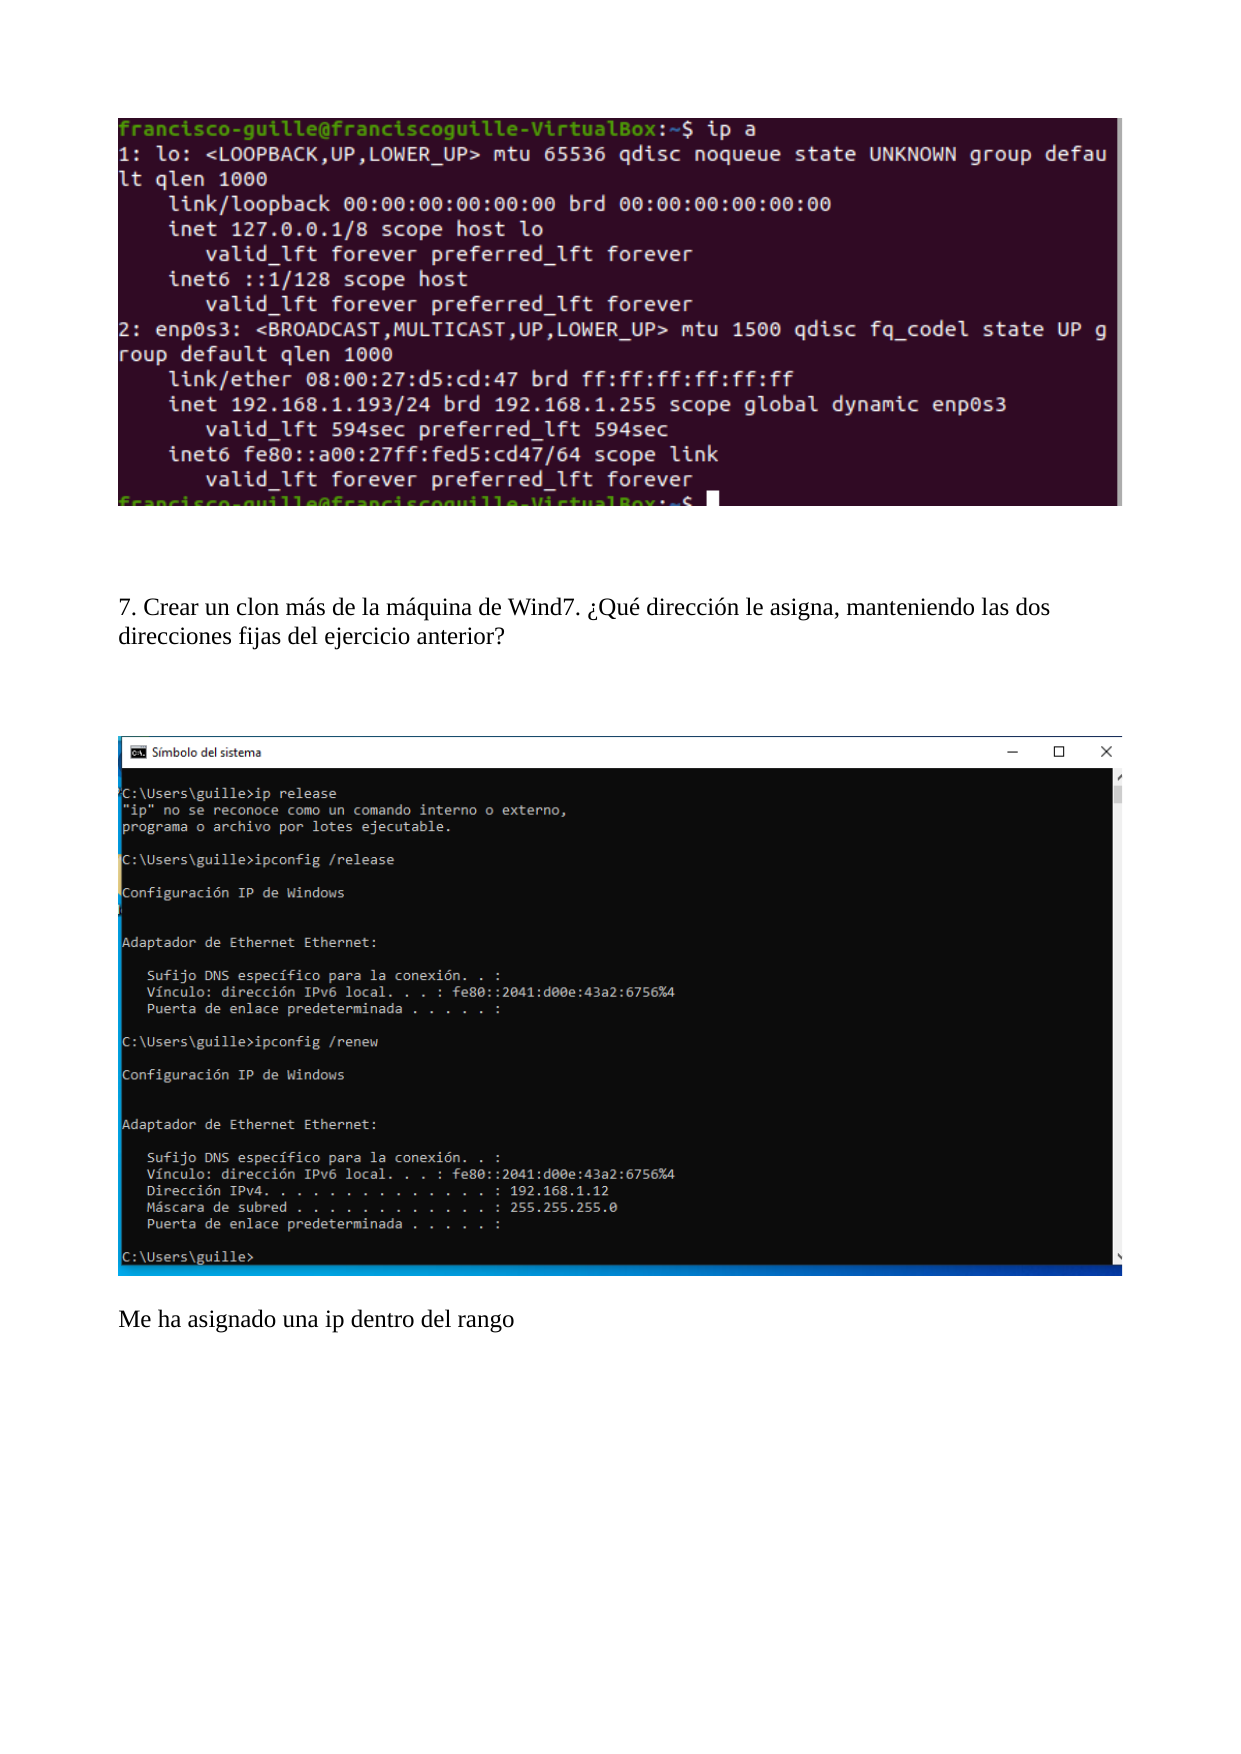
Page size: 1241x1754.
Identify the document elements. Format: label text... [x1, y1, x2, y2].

picture [118, 118, 1123, 506]
text Me ha asignado una ip dentro del rango [118, 1304, 1122, 1333]
picture [118, 736, 1123, 1276]
text 7. Crear un clon más de la máquina de Wind7. ¿Qué dirección le asigna, manteniendo las dos direcciones fijas del ejercicio anterior? [118, 592, 1122, 650]
